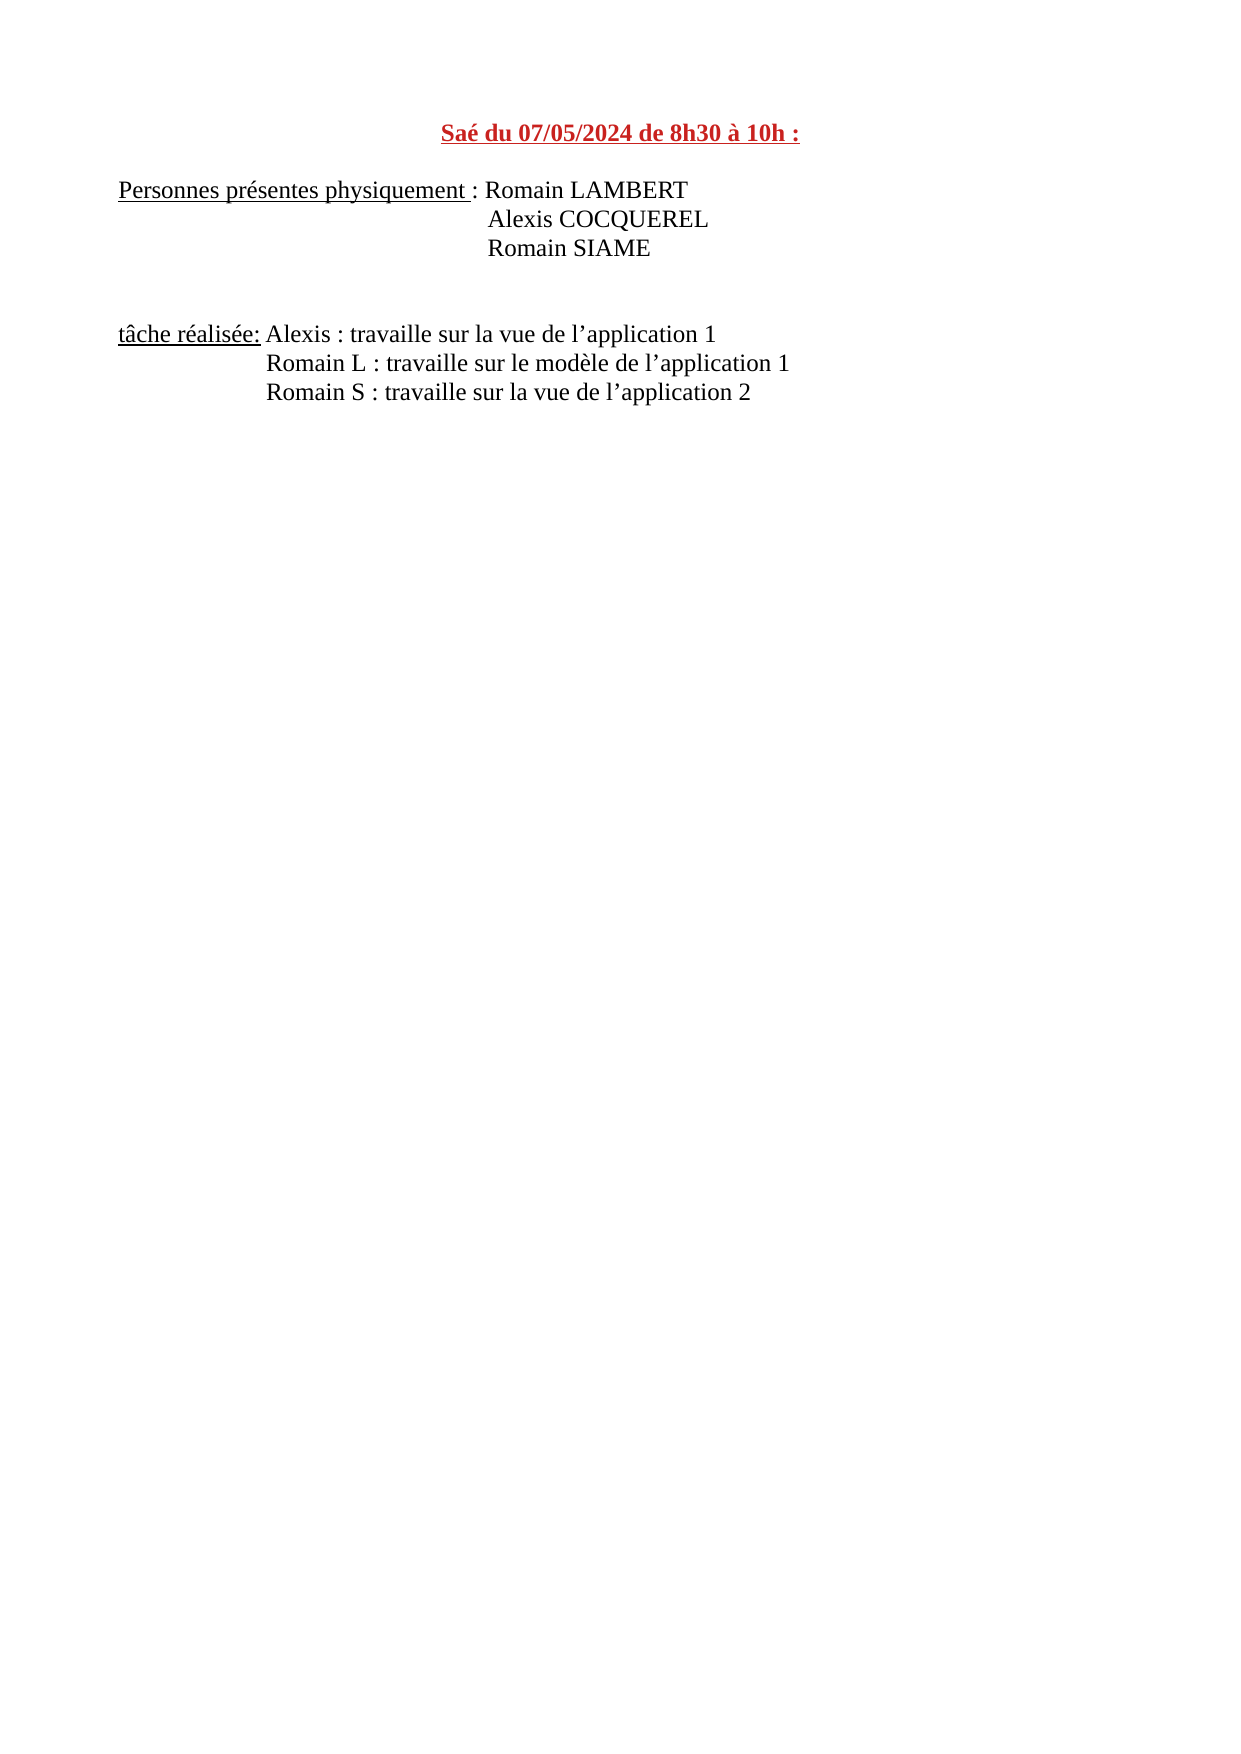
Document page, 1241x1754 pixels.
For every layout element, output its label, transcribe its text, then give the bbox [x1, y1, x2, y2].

text Saé du 07/05/2024 de 8h30 à 10h : [118, 118, 1122, 147]
text Romain SIAME [118, 233, 1122, 262]
text Personnes présentes physiquement : Romain LAMBERT [118, 176, 1122, 204]
text Romain L : travaille sur le modèle de l’application 1 [118, 348, 1122, 377]
text tâche réalisée: Alexis : travaille sur la vue de l’application 1 [118, 319, 1122, 348]
text Alexis COCQUEREL [118, 204, 1122, 233]
text Romain S : travaille sur la vue de l’application 2 [118, 377, 1122, 406]
